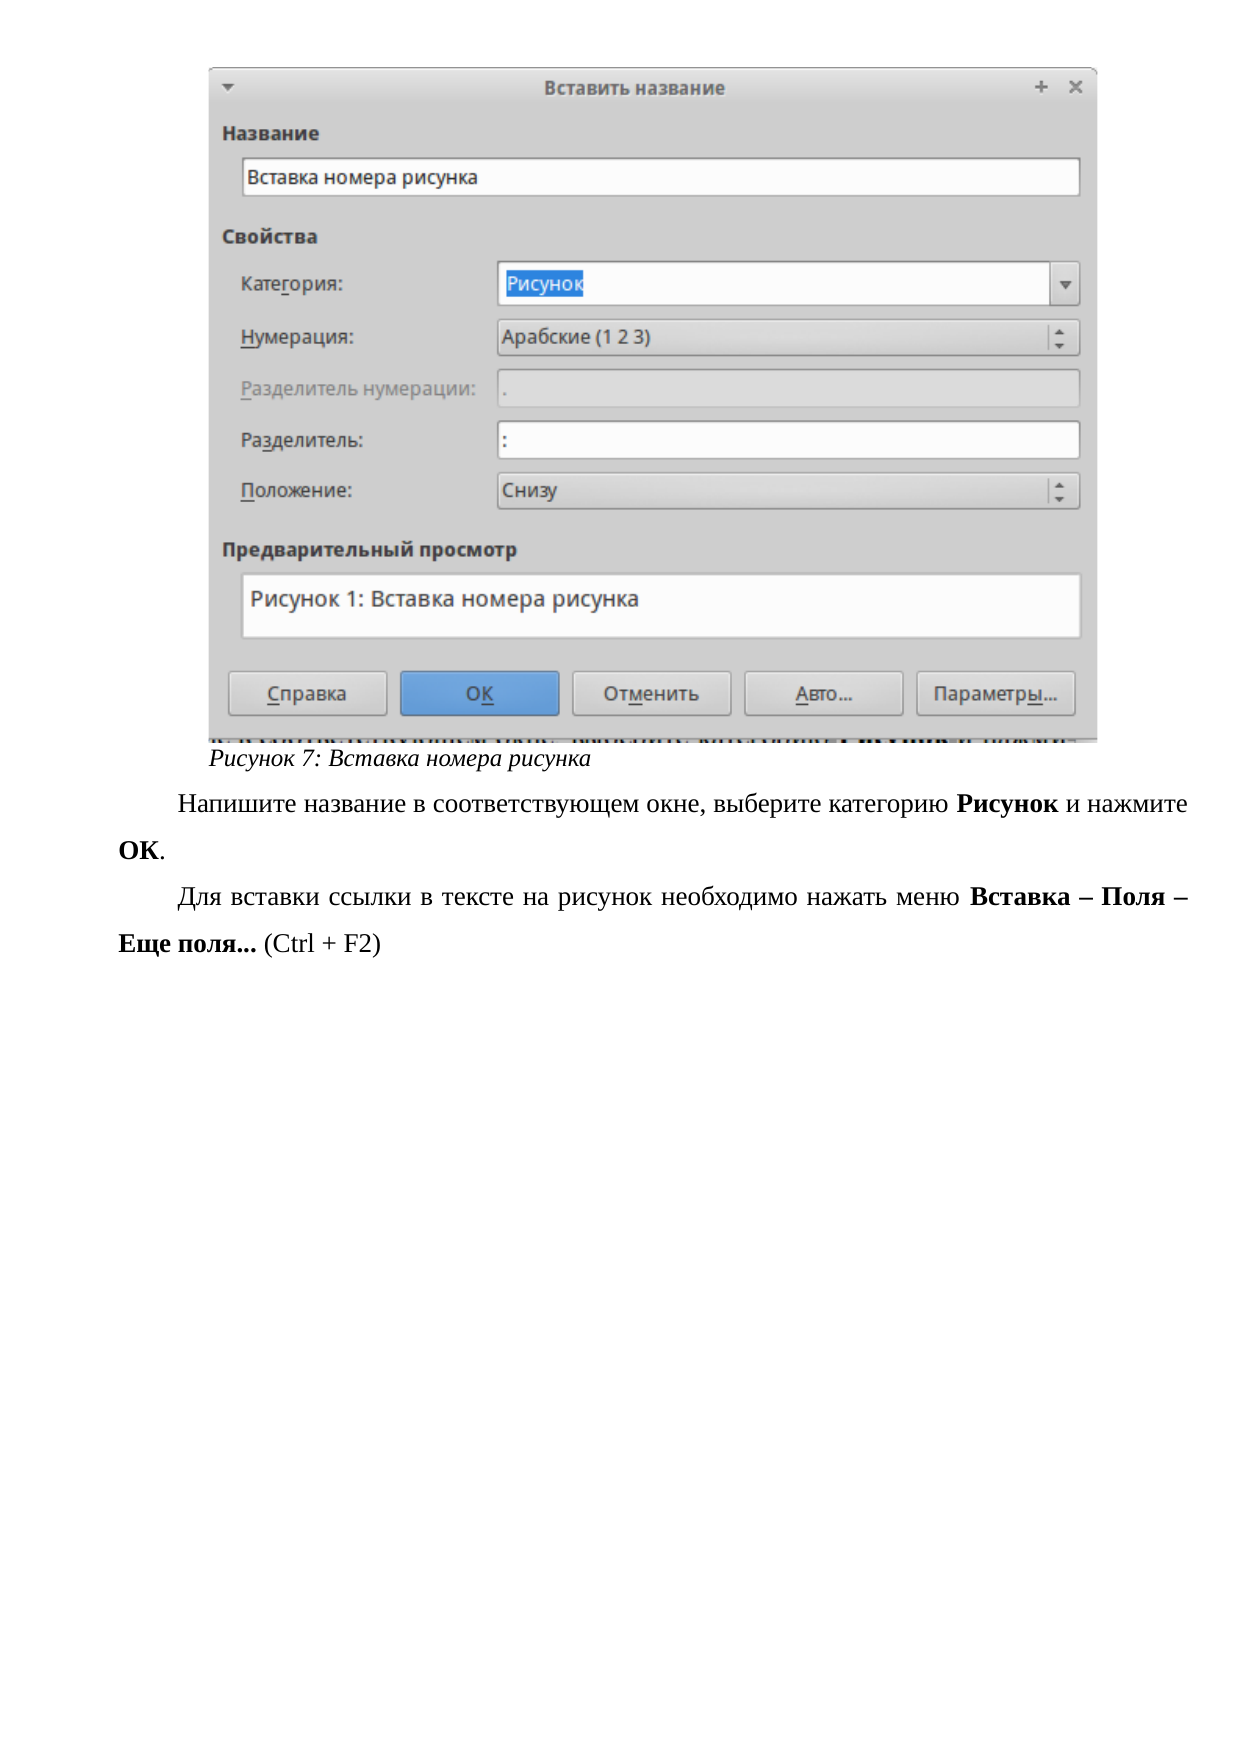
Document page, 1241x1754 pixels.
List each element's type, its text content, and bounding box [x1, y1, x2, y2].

text Рисунок 7: Вставка номера рисунка [208, 743, 1097, 772]
picture [208, 67, 1098, 743]
text Для вставки ссылки в тексте на рисунок необходимо нажать меню Вставка – Поля – Еще поля... (Ctrl + F2) [118, 881, 1188, 958]
text Напишите название в соответствующем окне, выберите категорию Рисунок и нажмите ОК. [118, 55, 1188, 865]
